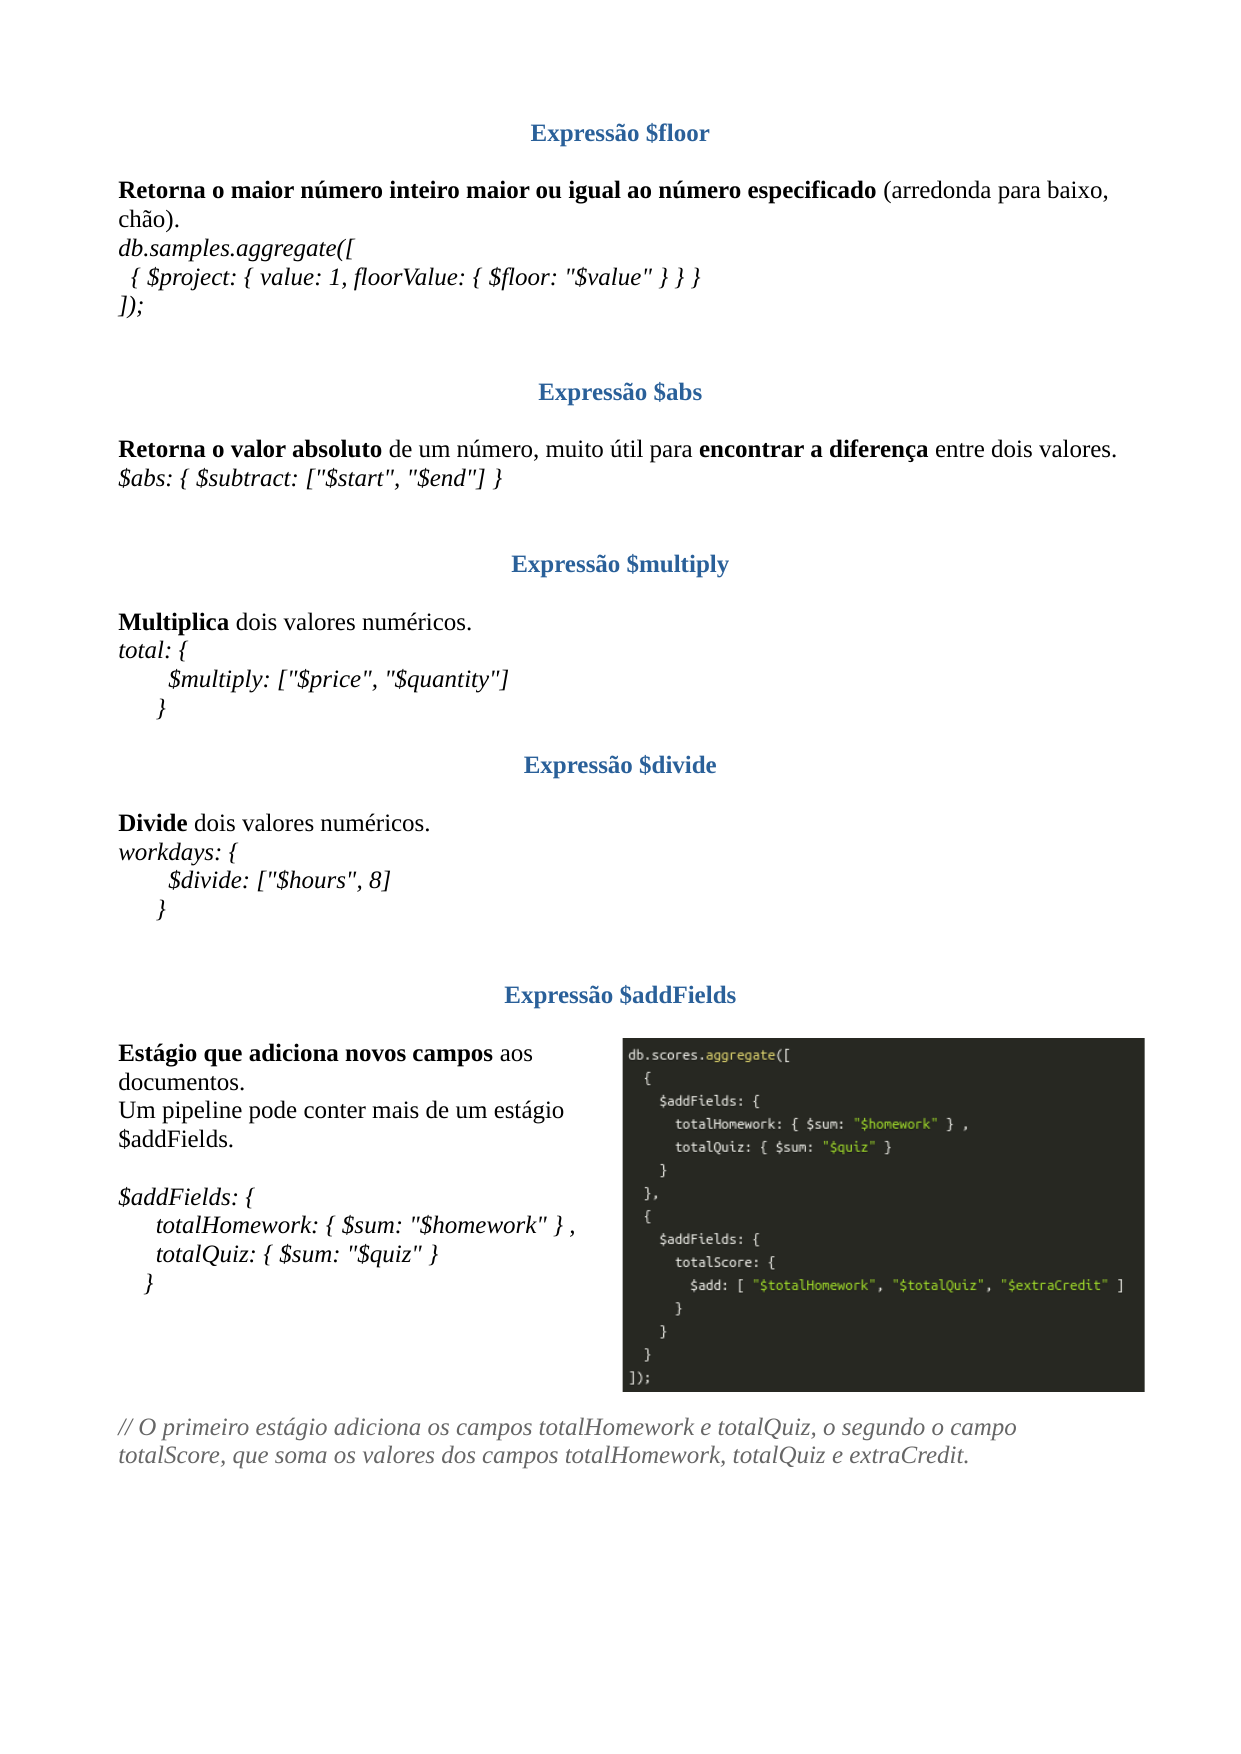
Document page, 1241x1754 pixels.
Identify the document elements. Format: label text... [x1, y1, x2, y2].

text Retorna o maior número inteiro maior ou igual ao número especificado (arredonda para baixo, chão). [118, 176, 1122, 233]
text Expressão $floor [118, 118, 1122, 147]
text } [118, 1268, 622, 1297]
text $divide: ["$hours", 8] [118, 866, 1122, 894]
text // O primeiro estágio adiciona os campos totalHomework e totalQuiz, o segundo o campo totalScore, que soma os valores dos campos totalHomework, totalQuiz e extraCredit. [118, 1412, 1122, 1469]
text Divide dois valores numéricos. [118, 808, 1122, 837]
text $multiply: ["$price", "$quantity"] [118, 664, 1122, 693]
text Multiplica dois valores numéricos. [118, 607, 1122, 636]
text totalQuiz: { $sum: "$quiz" } [118, 1239, 622, 1268]
text db.samples.aggregate([ [118, 233, 1122, 262]
text } [118, 693, 1122, 722]
text { $project: { value: 1, floorValue: { $floor: "$value" } } } [118, 262, 1122, 291]
text totalHomework: { $sum: "$homework" } , [118, 1211, 622, 1239]
text $addFields: { [118, 1182, 622, 1211]
text workdays: { [118, 837, 1122, 866]
text $abs: { $subtract: ["$start", "$end"] } [118, 463, 1122, 492]
text ]); [118, 291, 1122, 319]
text Expressão $divide [118, 751, 1122, 779]
text total: { [118, 636, 1122, 664]
text Um pipeline pode conter mais de um estágio $addFields. [118, 1096, 622, 1153]
text Expressão $addFields [118, 981, 1122, 1009]
text Expressão $multiply [118, 549, 1122, 578]
text } [118, 894, 1122, 923]
text Expressão $abs [118, 377, 1122, 406]
text Estágio que adiciona novos campos aos documentos. [118, 1038, 622, 1096]
picture [622, 1038, 1145, 1392]
text Retorna o valor absoluto de um número, muito útil para encontrar a diferença entre dois valores. [118, 434, 1122, 463]
